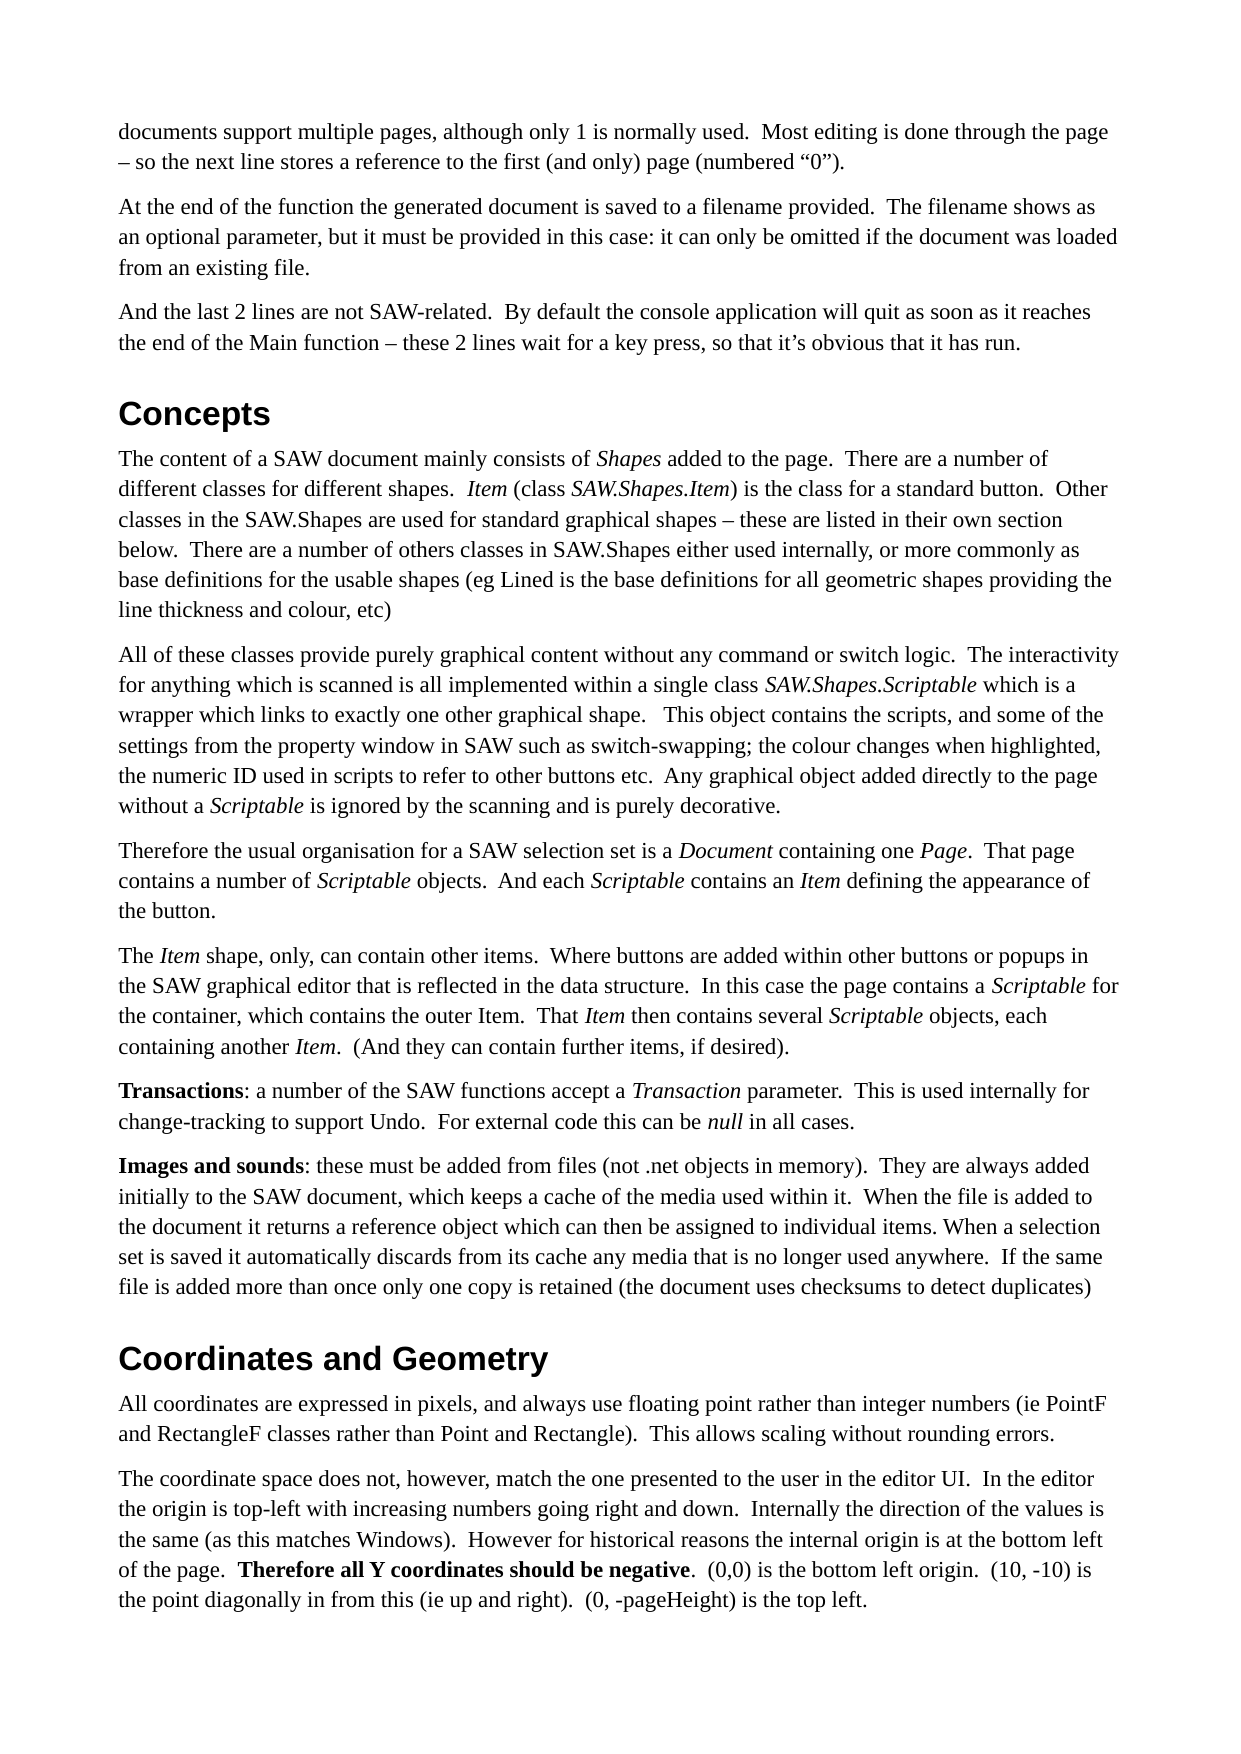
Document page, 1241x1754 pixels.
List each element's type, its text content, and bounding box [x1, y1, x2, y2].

text Transactions: a number of the SAW functions accept a Transaction parameter. This is used internally for change-tracking to support Undo. For external code this can be null in all cases. [118, 1078, 1122, 1134]
text At the end of the function the generated document is saved to a filename provided. The filename shows as an optional parameter, but it must be provided in this case: it can only be omitted if the document was loaded from an existing file. [118, 193, 1122, 280]
text documents support multiple pages, although only 1 is normally used. Most editing is done through the page – so the next line stores a reference to the first (and only) page (numbered “0”). [118, 118, 1122, 175]
text The content of a SAW document mainly consists of Shapes added to the page. There are a number of different classes for different shapes. Item (class SAW.Shapes.Item) is the class for a standard button. Other classes in the SAW.Shapes are used for standard graphical shapes – these are listed in their own section below. There are a number of others classes in SAW.Shapes either used internally, or more commonly as base definitions for the usable shapes (eg Lined is the base definitions for all geometric shapes providing the line thickness and colour, etc) [118, 445, 1122, 623]
text Therefore the usual organisation for a SAW selection set is a Document containing one Page. That page contains a number of Scriptable objects. And each Scriptable contains an Item defining the appearance of the button. [118, 837, 1122, 924]
subtitle Concepts [118, 394, 1122, 433]
text Images and sounds: these must be added from files (not .net objects in memory). They are always added initially to the SAW document, which keeps a cache of the media used within it. When the file is added to the document it returns a reference object which can then be assigned to individual items. When a selection set is saved it automatically discards from its cache any media that is no longer used anywhere. If the same file is added more than once only one copy is retained (the document uses checksums to detect duplicates) [118, 1153, 1122, 1300]
subtitle Coordinates and Geometry [118, 1339, 1122, 1378]
text And the last 2 lines are not SAW-related. By default the console application will quit as soon as it reaches the end of the Main function – these 2 lines wait for a key press, so that it’s obvious that it has run. [118, 298, 1122, 355]
text The coordinate space does not, however, match the one presented to the user in the editor UI. In the editor the origin is top-left with increasing numbers going right and down. Internally the direction of the values is the same (as this matches Windows). However for historical reasons the internal origin is at the bottom left of the page. Therefore all Y coordinates should be negative. (0,0) is the bottom left origin. (10, -10) is the point diagonally in from this (ie up and right). (0, -pageHeight) is the top left. [118, 1465, 1122, 1612]
text The Item shape, only, can contain other items. Where buttons are added within other buttons or popups in the SAW graphical editor that is reflected in the data structure. In this case the page contains a Scriptable for the container, which contains the outer Item. That Item then contains several Scriptable objects, each containing another Item. (And they can contain further items, if desired). [118, 942, 1122, 1059]
text All coordinates are expressed in pixels, and always use floating point rather than integer numbers (ie PointF and RectangleF classes rather than Point and Rectangle). This allows scaling without rounding errors. [118, 1390, 1122, 1447]
text All of these classes provide purely graphical content without any command or switch logic. The interactivity for anything which is scanned is all implemented within a single class SAW.Shapes.Scriptable which is a wrapper which links to exactly one other graphical shape. This object contains the scripts, and some of the settings from the property window in SAW such as switch-swapping; the colour changes when highlighted, the numeric ID used in scripts to refer to other buttons etc. Any graphical object added directly to the page without a Scriptable is ignored by the scanning and is purely decorative. [118, 641, 1122, 818]
